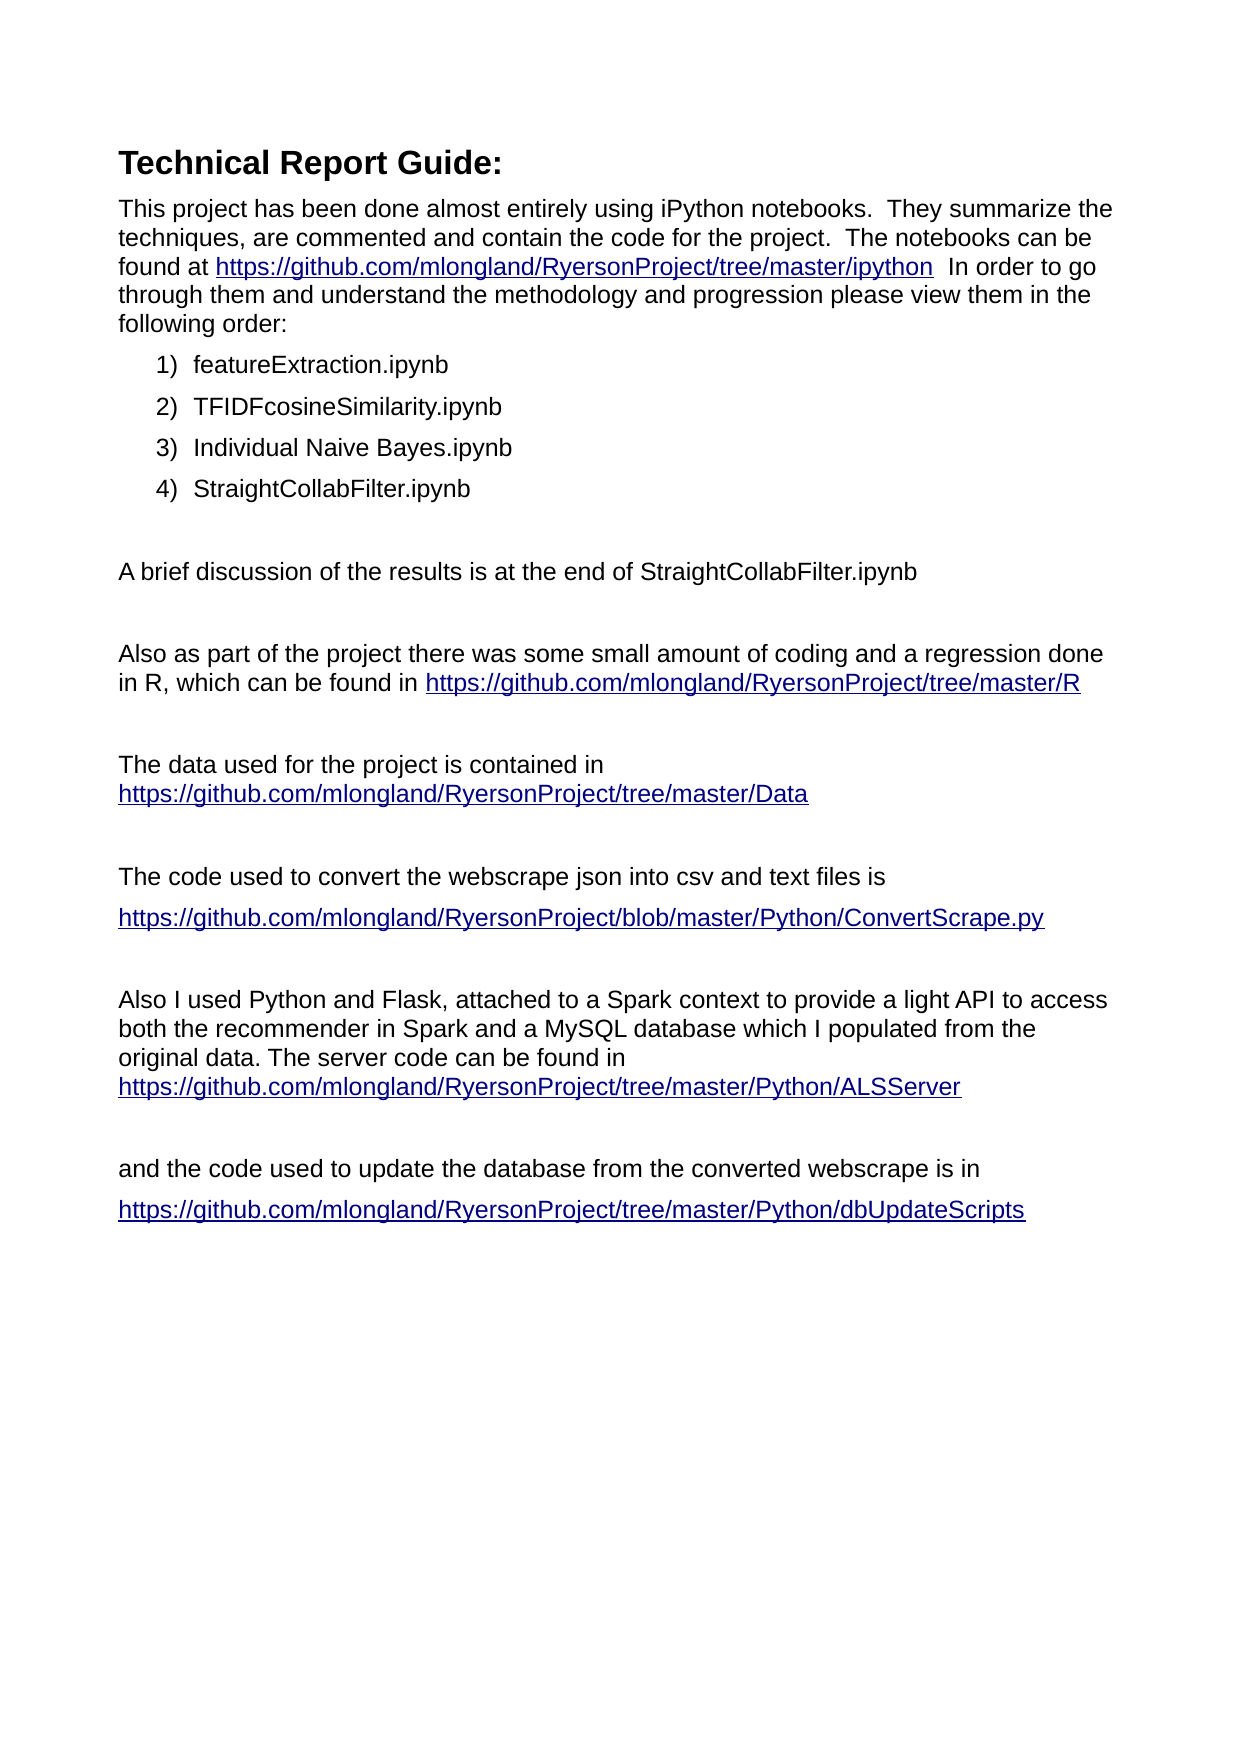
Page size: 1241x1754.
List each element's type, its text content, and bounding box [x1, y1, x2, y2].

list StraightCollabFilter.ipynb [156, 474, 1122, 503]
text This project has been done almost entirely using iPython notebooks. They summarize the techniques, are commented and contain the code for the project. The notebooks can be found at https://github.com/mlongland/RyersonProject/tree/master/ipython In order to go through them and understand the methodology and progression please view them in the following order: [118, 194, 1122, 338]
list featureExtraction.ipynb [156, 351, 1122, 379]
text Also I used Python and Flask, attached to a Spark context to provide a light API to access both the recommender in Spark and a MySQL database which I populated from the original data. The server code can be found in https://github.com/mlongland/RyersonProject/tree/master/Python/ALSServer [118, 986, 1122, 1101]
text A brief discussion of the results is at the end of StraightCollabFilter.ipynb [118, 557, 1122, 586]
text and the code used to update the database from the converted webscrape is in [118, 1154, 1122, 1183]
text https://github.com/mlongland/RyersonProject/blob/master/Python/ConvertScrape.py [118, 903, 1122, 932]
text https://github.com/mlongland/RyersonProject/tree/master/Python/dbUpdateScripts [118, 1196, 1122, 1224]
text The code used to convert the webscrape json into csv and text files is [118, 862, 1122, 891]
list Individual Naive Bayes.ipynb [156, 433, 1122, 462]
text The data used for the project is contained in https://github.com/mlongland/RyersonProject/tree/master/Data [118, 751, 1122, 808]
subtitle Technical Report Guide: [118, 143, 1122, 182]
list TFIDFcosineSimilarity.ipynb [156, 392, 1122, 421]
text Also as part of the project there was some small amount of coding and a regression done in R, which can be found in https://github.com/mlongland/RyersonProject/tree/master/R [118, 639, 1122, 697]
